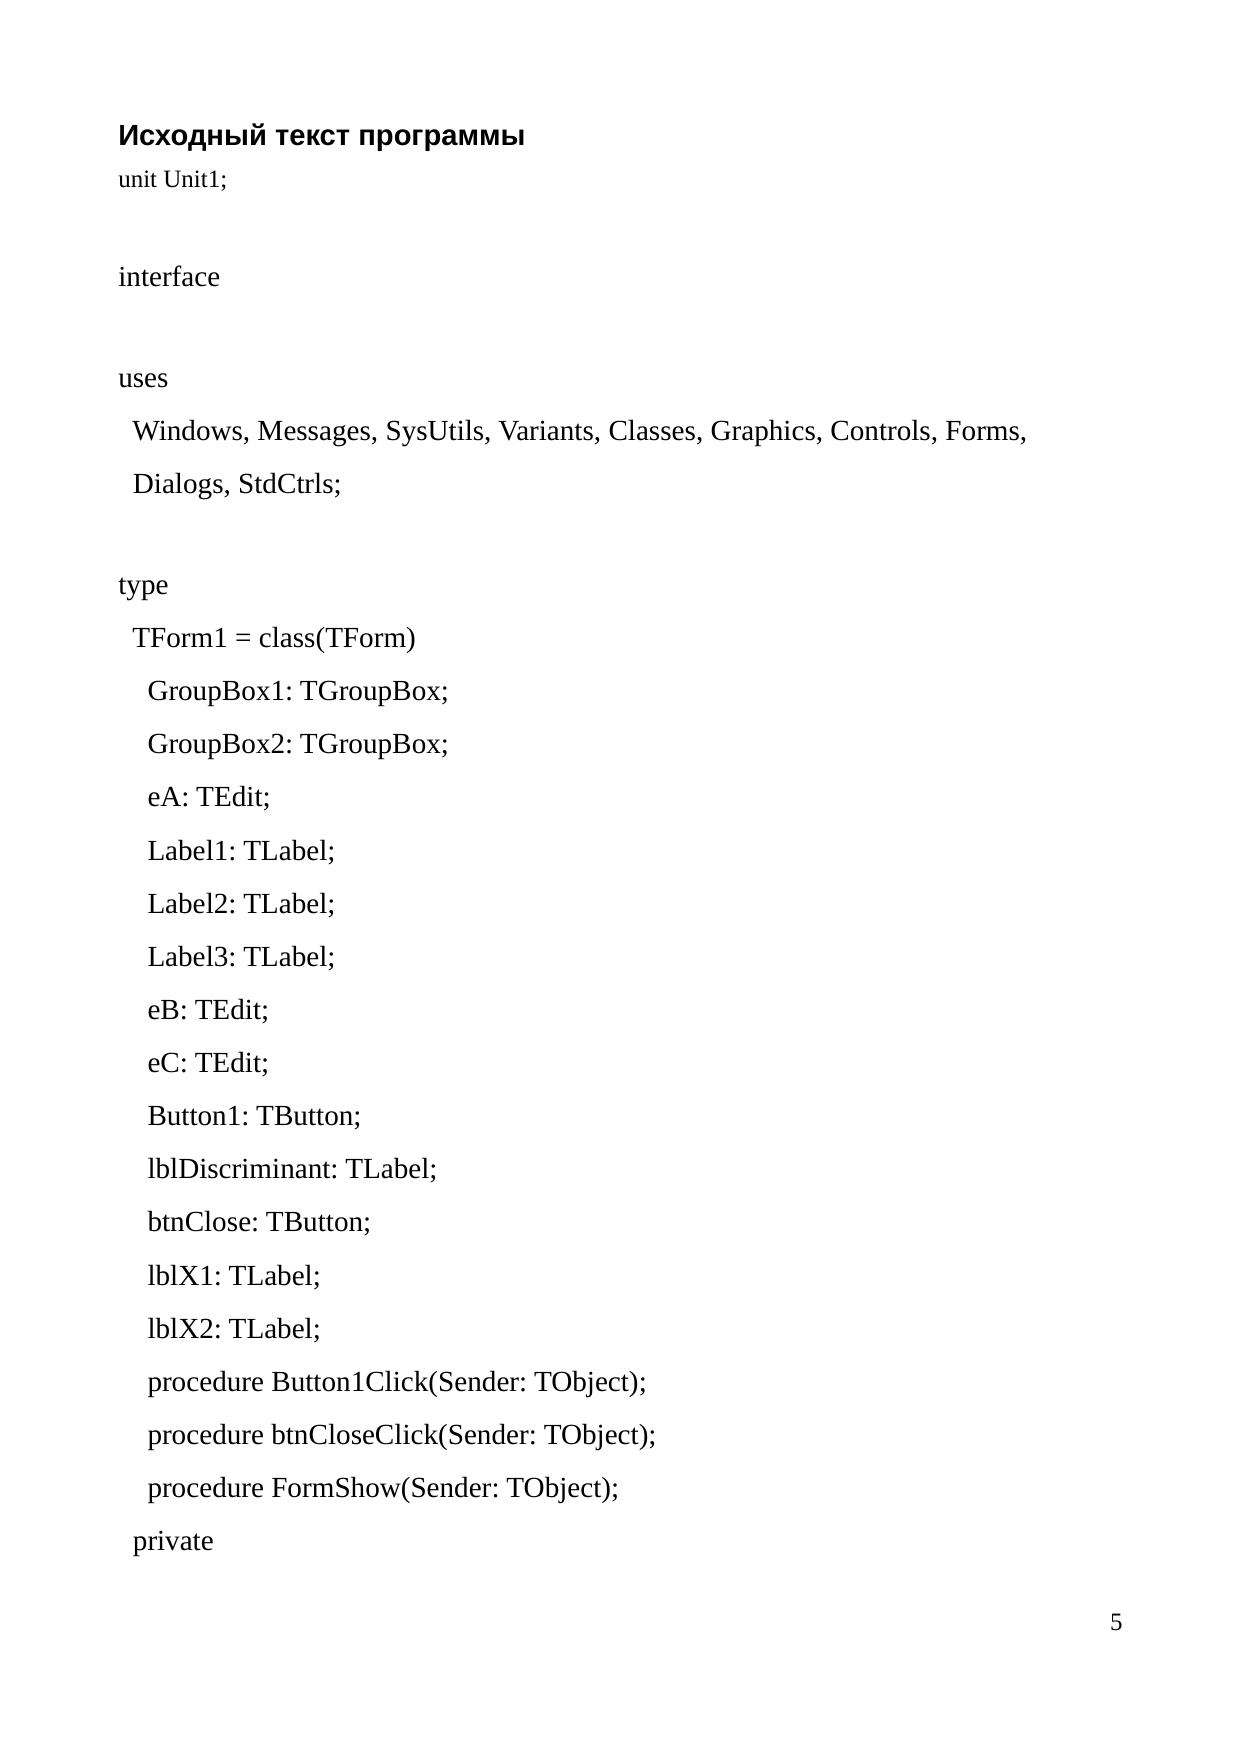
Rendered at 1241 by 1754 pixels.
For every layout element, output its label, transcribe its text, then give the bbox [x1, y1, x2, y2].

text Windows, Messages, SysUtils, Variants, Classes, Graphics, Controls, Forms, [118, 413, 1122, 447]
text btnClose: TButton; [118, 1204, 1122, 1238]
text lblX1: TLabel; [118, 1258, 1122, 1291]
text TForm1 = class(TForm) [118, 620, 1122, 654]
text private [118, 1523, 1122, 1557]
text eC: TEdit; [118, 1045, 1122, 1079]
text Label2: TLabel; [118, 886, 1122, 919]
text eA: TEdit; [118, 779, 1122, 813]
text type [118, 567, 1122, 601]
text Dialogs, StdCtrls; [118, 466, 1122, 500]
text eB: TEdit; [118, 992, 1122, 1026]
text uses [118, 360, 1122, 394]
text unit Unit1; [118, 164, 1122, 193]
text lblX2: TLabel; [118, 1311, 1122, 1344]
text GroupBox2: TGroupBox; [118, 726, 1122, 760]
text interface [118, 259, 1122, 293]
text Button1: TButton; [118, 1098, 1122, 1132]
text procedure btnCloseClick(Sender: TObject); [118, 1417, 1122, 1451]
text GroupBox1: TGroupBox; [118, 673, 1122, 707]
text procedure Button1Click(Sender: TObject); [118, 1364, 1122, 1397]
text lblDiscriminant: TLabel; [118, 1151, 1122, 1185]
subtitle Исходный текст программы [118, 118, 1122, 152]
text Label3: TLabel; [118, 939, 1122, 972]
text Label1: TLabel; [118, 833, 1122, 866]
text procedure FormShow(Sender: TObject); [118, 1470, 1122, 1504]
